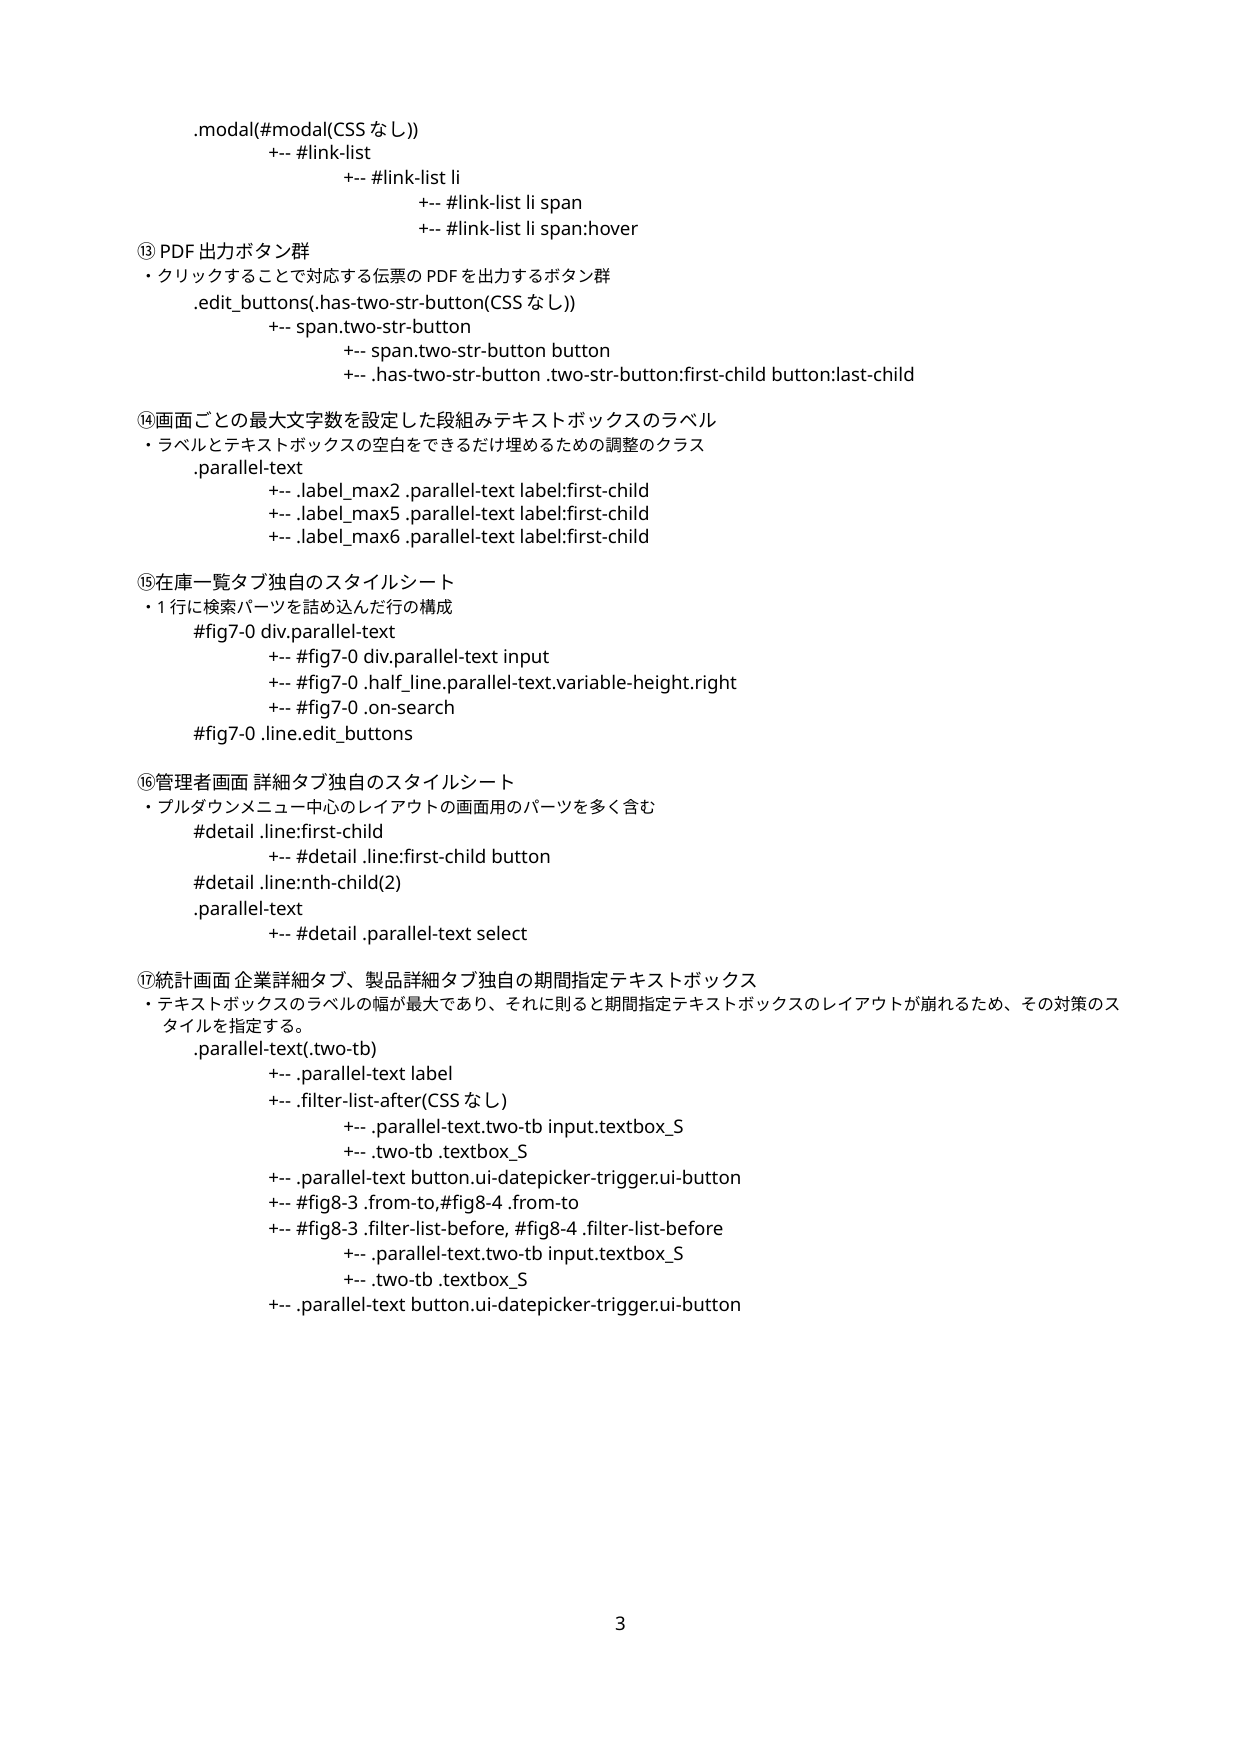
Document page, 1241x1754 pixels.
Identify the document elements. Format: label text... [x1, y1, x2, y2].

text ⑮在庫一覧タブ独自のスタイルシート [118, 571, 1122, 594]
text +-- #link-list li span:hover [118, 215, 1122, 241]
text ⑬PDF出力ボタン群 [118, 241, 1122, 263]
text ・プルダウンメニュー中心のレイアウトの画面用のパーツを多く含む [140, 794, 1122, 818]
text #detail .line:nth-child(2) [118, 869, 1122, 895]
text +-- #detail .parallel-text select [118, 920, 1122, 946]
text ・1行に検索パーツを詰め込んだ行の構成 [140, 594, 1122, 618]
text +-- span.two-str-button [118, 315, 1122, 338]
text ⑭画面ごとの最大文字数を設定した段組みテキストボックスのラベル [118, 409, 1122, 432]
text #fig7-0 .line.edit_buttons [118, 720, 1122, 746]
text .modal(#modal(CSSなし)) [118, 118, 1122, 141]
text +-- .parallel-text button.ui-datepicker-trigger.ui-button [118, 1164, 1122, 1190]
text .parallel-text(.two-tb) [118, 1037, 1122, 1060]
text +-- .filter-list-after(CSSなし) [118, 1086, 1122, 1113]
text +-- .has-two-str-button .two-str-button:first-child button:last-child [118, 363, 1122, 386]
text +-- .parallel-text.two-tb input.textbox_S [118, 1241, 1122, 1266]
text +-- #link-list li [118, 164, 1122, 189]
text +-- .label_max2 .parallel-text label:first-child [118, 479, 1122, 502]
text ・テキストボックスのラベルの幅が最大であり、それに則ると期間指定テキストボックスのレイアウトが崩れるため、その対策のスタイルを指定する。 [140, 992, 1122, 1037]
text +-- .label_max6 .parallel-text label:first-child [118, 525, 1122, 548]
text ⑰統計画面 企業詳細タブ、製品詳細タブ独自の期間指定テキストボックス [118, 969, 1122, 992]
text .parallel-text [118, 456, 1122, 479]
text +-- #fig7-0 .half_line.parallel-text.variable-height.right [118, 669, 1122, 694]
text +-- #link-list li span [118, 189, 1122, 215]
text .parallel-text [118, 895, 1122, 920]
text +-- #fig8-3 .from-to,#fig8-4 .from-to [118, 1190, 1122, 1215]
text +-- .parallel-text label [118, 1060, 1122, 1086]
text +-- #fig8-3 .filter-list-before, #fig8-4 .filter-list-before [118, 1215, 1122, 1241]
text +-- .two-tb .textbox_S [118, 1139, 1122, 1164]
text +-- #detail .line:first-child button [118, 844, 1122, 869]
text +-- .label_max5 .parallel-text label:first-child [118, 502, 1122, 525]
text #fig7-0 div.parallel-text [118, 618, 1122, 643]
text +-- span.two-str-button button [118, 338, 1122, 363]
text #detail .line:first-child [118, 818, 1122, 844]
text ・クリックすることで対応する伝票のPDFを出力するボタン群 [140, 263, 1122, 288]
text +-- #link-list [118, 141, 1122, 164]
text +-- #fig7-0 div.parallel-text input [118, 643, 1122, 669]
text +-- .two-tb .textbox_S [118, 1266, 1122, 1292]
text +-- #fig7-0 .on-search [118, 694, 1122, 720]
text +-- .parallel-text button.ui-datepicker-trigger.ui-button [118, 1292, 1122, 1317]
text .edit_buttons(.has-two-str-button(CSSなし)) [118, 288, 1122, 315]
text +-- .parallel-text.two-tb input.textbox_S [118, 1113, 1122, 1139]
text ・ラベルとテキストボックスの空白をできるだけ埋めるための調整のクラス [140, 432, 1122, 456]
text ⑯管理者画面 詳細タブ独自のスタイルシート [118, 771, 1122, 794]
